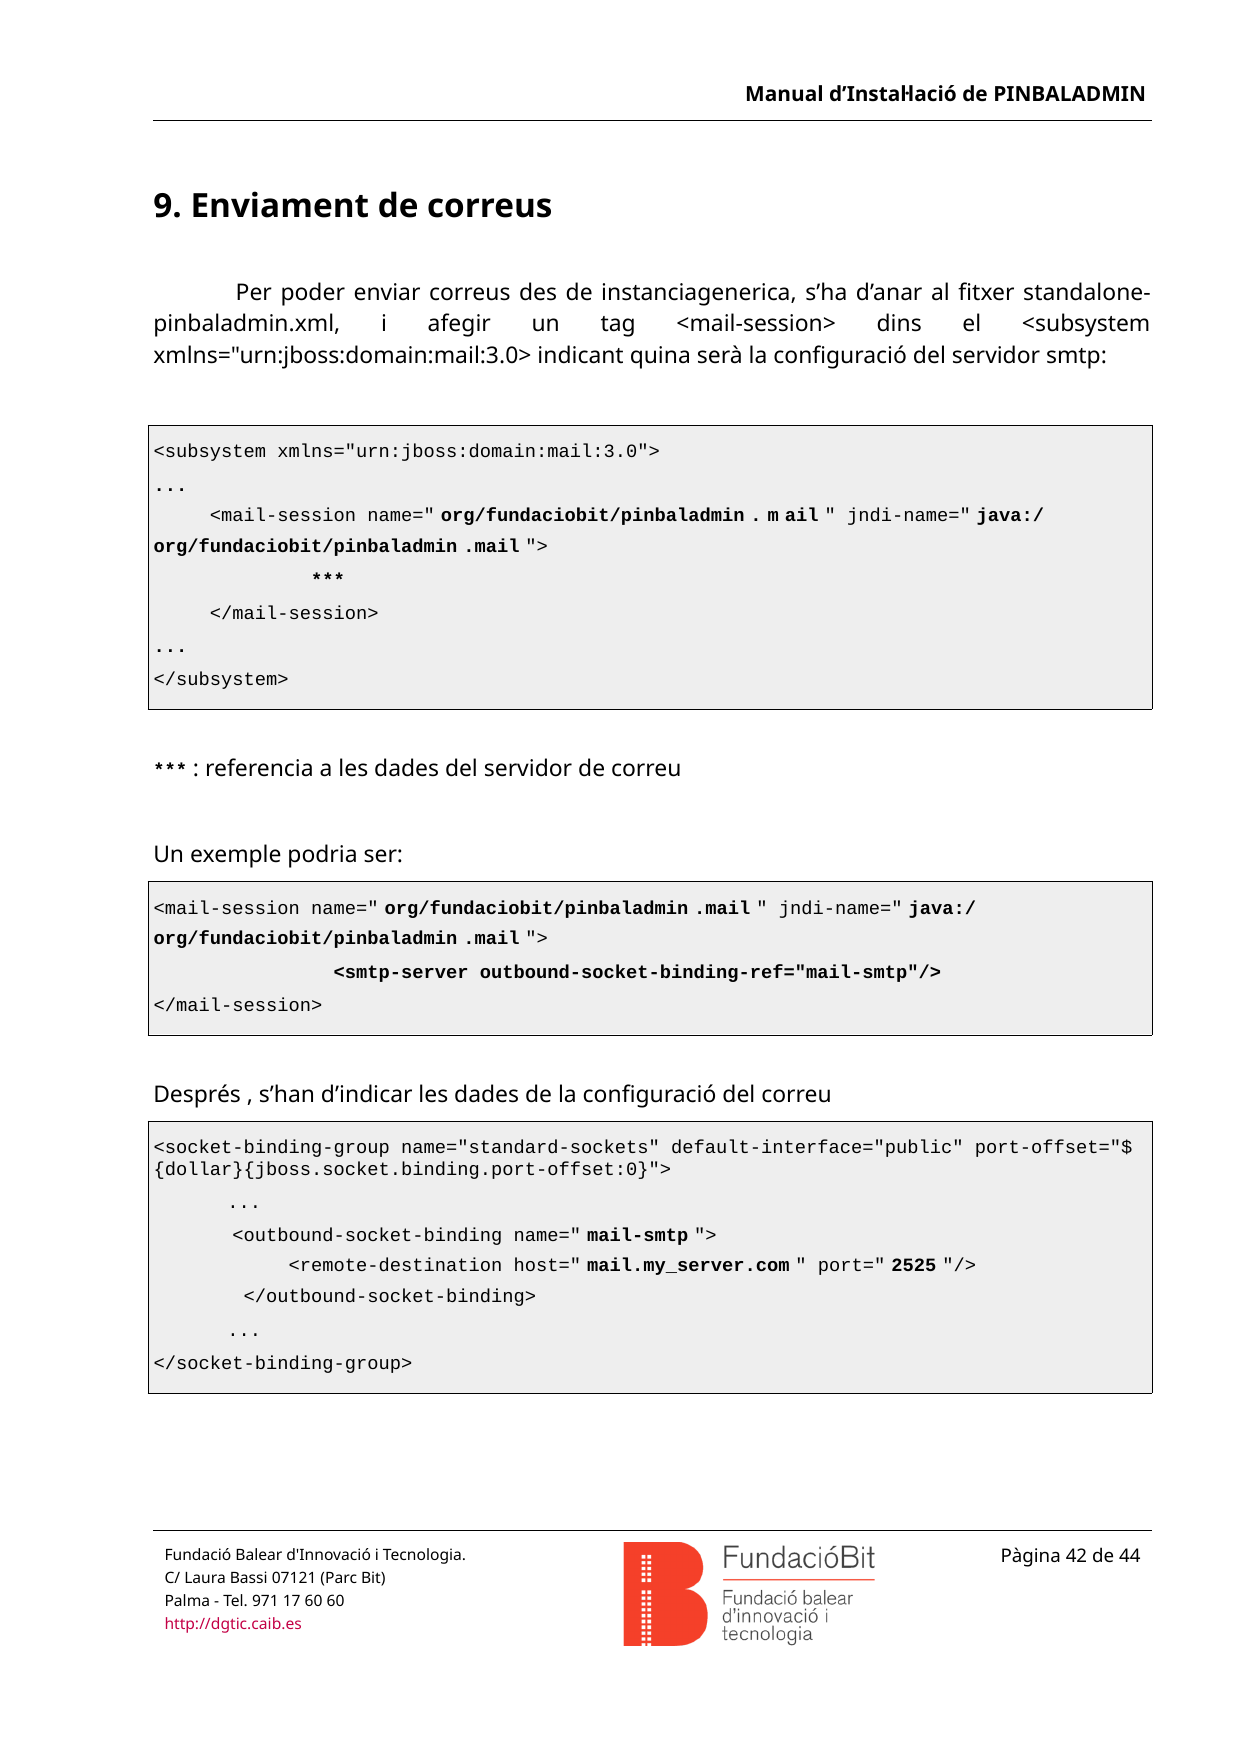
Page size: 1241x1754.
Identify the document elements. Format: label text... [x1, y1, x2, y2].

table_header <socket-binding-group name="standard-sockets" default-interface="public" port-offset="${dollar}{jboss.socket.binding.port-offset:0}"> ... <outbound-socket-binding name=" mail-smtp "> <remote-destination host=" mail.my_server.com " port=" 2525 "/> </outbound-socket-binding> ... </socket-binding-group> [149, 1122, 1152, 1393]
text Després , s’han d’indicar les dades de la configuració del correu [153, 1078, 1152, 1109]
text Un exemple podria ser: [153, 838, 1152, 869]
picture [623, 1542, 875, 1646]
subtitle Enviament de correus [153, 181, 1152, 227]
text Per poder enviar correus des de instanciagenerica, s’ha d’anar al fitxer standalone-pinbaladmin.xml, i afegir un tag <mail-session> dins el <subsystem xmlns="urn:jboss:domain:mail:3.0> indicant quina serà la configuració del servidor smtp: [153, 276, 1152, 370]
text *** : referencia a les dades del servidor de correu [153, 752, 1152, 783]
table_header <mail-session name=" org/fundaciobit/pinbaladmin .mail " jndi-name=" java:/ org/fundaciobit/pinbaladmin .mail "> <smtp-server outbound-socket-binding-ref="mail-smtp"/> </mail-session> [149, 882, 1152, 1034]
table_header <subsystem xmlns="urn:jboss:domain:mail:3.0"> ... <mail-session name=" org/fundaciobit/pinbaladmin . m ail " jndi-name=" java:/ org/fundaciobit/pinbaladmin .mail "> *** </mail-session> ... </subsystem> [149, 426, 1152, 709]
